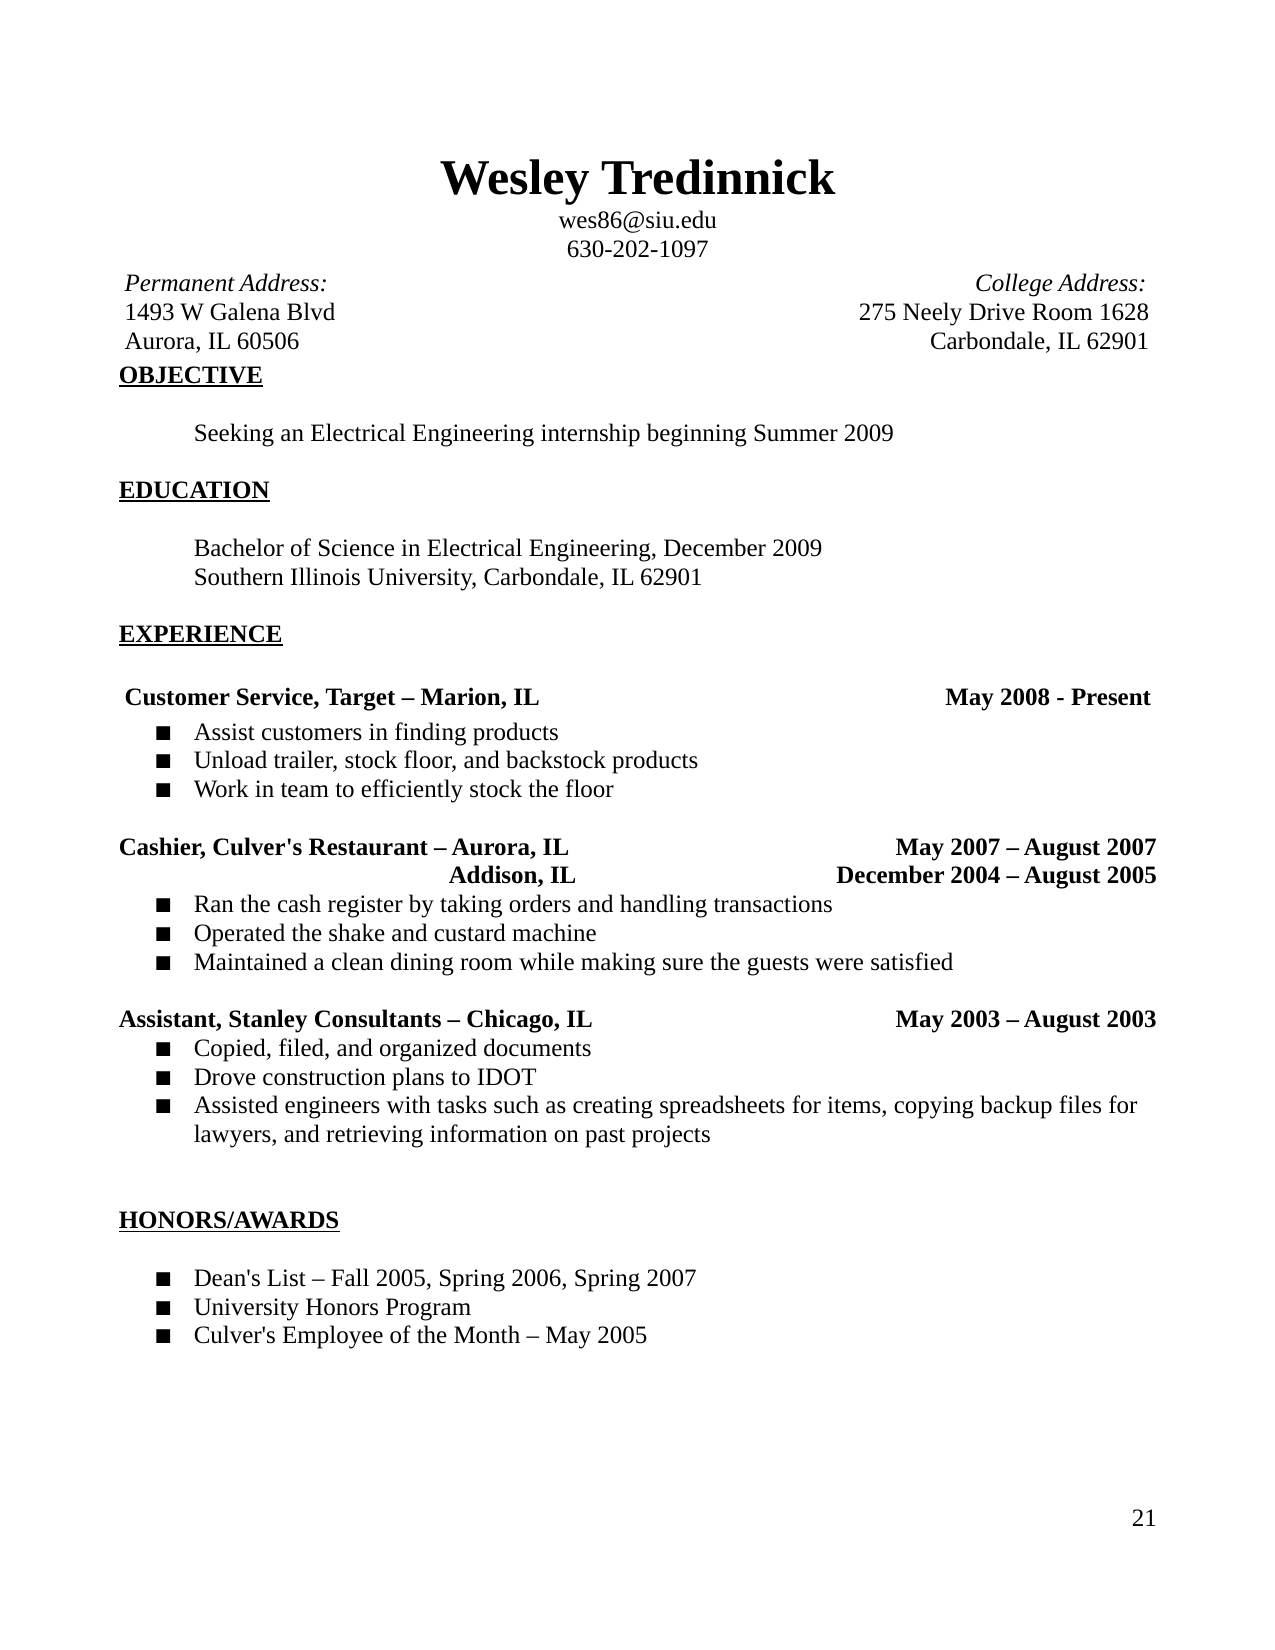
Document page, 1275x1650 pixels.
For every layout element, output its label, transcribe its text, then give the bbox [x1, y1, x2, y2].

table_cell December 2004 – August 2005 [638, 861, 1156, 889]
text Bachelor of Science in Electrical Engineering, December 2009 [118, 533, 1156, 562]
list University Honors Program [156, 1292, 1156, 1321]
list Assisted engineers with tasks such as creating spreadsheets for items, copying backup files for lawyers, and retrieving information on past projects [156, 1091, 1156, 1148]
text EDUCATION [118, 475, 1156, 504]
text HONORS/AWARDS [118, 1206, 1156, 1234]
list Ran the cash register by taking orders and handling transactions [156, 889, 1156, 918]
text Wesley Tredinnick [118, 148, 1156, 205]
table_header Cashier, Culver's Restaurant – Aurora, IL [119, 832, 637, 861]
list Culver's Employee of the Month – May 2005 [156, 1321, 1156, 1349]
list Operated the shake and custard machine [156, 918, 1156, 947]
list Work in team to efficiently stock the floor [156, 774, 1156, 803]
table_cell Addison, IL [119, 861, 637, 889]
text 630-202-1097 [118, 234, 1156, 263]
list Copied, filed, and organized documents [156, 1033, 1156, 1062]
table_header May 2007 – August 2007 [638, 832, 1156, 861]
list Dean's List – Fall 2005, Spring 2006, Spring 2007 [156, 1263, 1156, 1292]
text Southern Illinois University, Carbondale, IL 62901 [118, 562, 1156, 590]
list Assist customers in finding products [156, 717, 1156, 746]
table_header May 2003 – August 2003 [638, 1004, 1156, 1033]
text Seeking an Electrical Engineering internship beginning Summer 2009 [118, 418, 1156, 447]
text OBJECTIVE [118, 360, 1156, 389]
list Maintained a clean dining room while making sure the guests were satisfied [156, 947, 1156, 976]
table_header Permanent Address: 1493 W Galena Blvd Aurora, IL 60506 [119, 263, 638, 360]
table_header College Address: 275 Neely Drive Room 1628 Carbondale, IL 62901 [638, 263, 1154, 360]
text EXPERIENCE [118, 619, 1156, 648]
table_header Assistant, Stanley Consultants – Chicago, IL [119, 1004, 637, 1033]
table_header May 2008 - Present [638, 677, 1156, 717]
list Unload trailer, stock floor, and backstock products [156, 746, 1156, 774]
list Drove construction plans to IDOT [156, 1062, 1156, 1091]
table_header Customer Service, Target – Marion, IL [119, 677, 637, 717]
text wes86@siu.edu [118, 205, 1156, 234]
